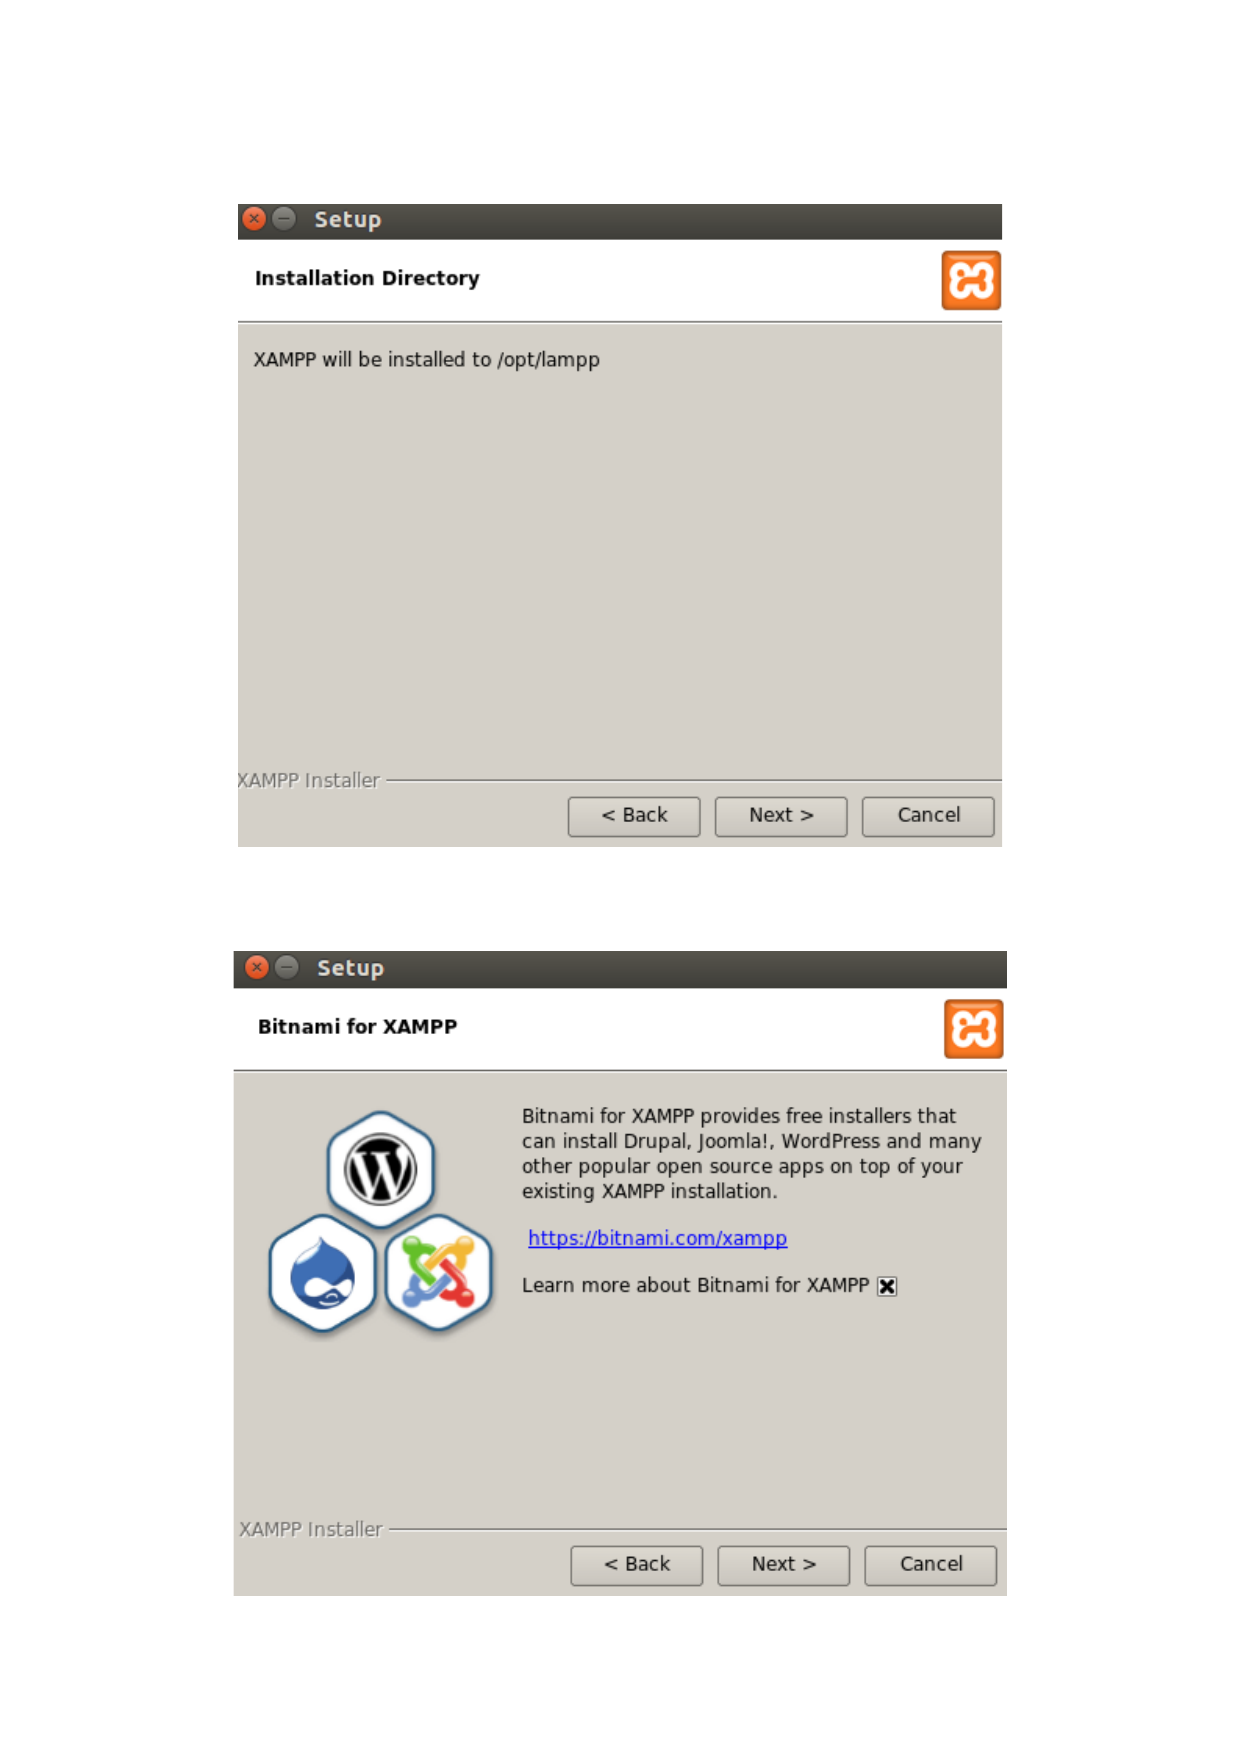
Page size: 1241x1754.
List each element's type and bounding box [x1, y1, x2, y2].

picture [238, 204, 1003, 847]
picture [233, 951, 1007, 1596]
